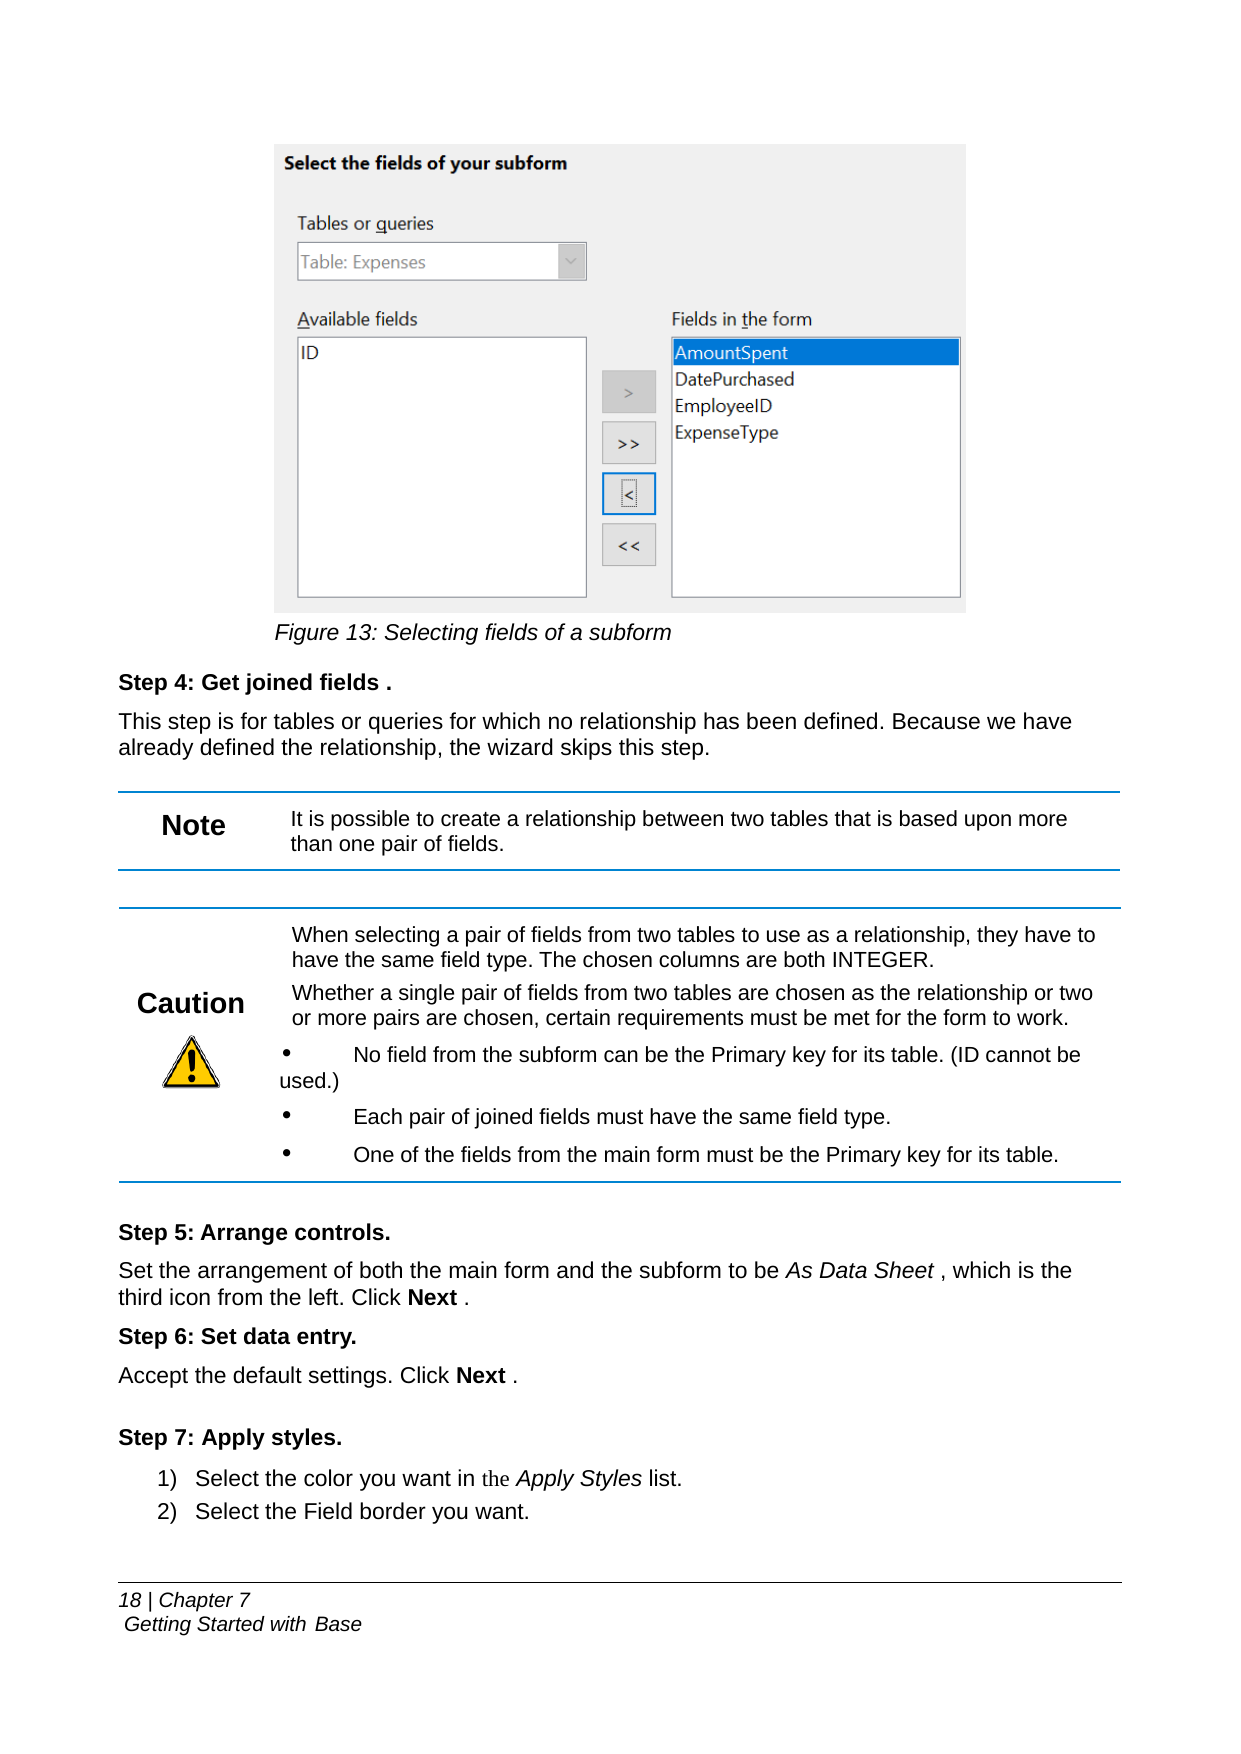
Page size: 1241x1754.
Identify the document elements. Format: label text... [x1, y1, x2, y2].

table_header Note [118, 793, 269, 869]
picture [158, 1031, 224, 1092]
text Step 7: Apply styles. [118, 1424, 1122, 1450]
text Step 4: Get joined fields . [118, 669, 1122, 696]
list Select the Field border you want. [177, 1498, 1122, 1524]
text Accept the default settings. Click Next . [118, 1362, 1122, 1388]
text Step 5: Arrange controls. [118, 1219, 1122, 1245]
table_header When selecting a pair of fields from two tables to use as a relationship, they have to have the same field type. The chosen columns are both INTEGER. Whether a single pair of fields from two tables are chosen as the relationship or two or more pairs are chosen, certain requirements must be met for the form to work. No field from the subform can be the Primary key for its table. (ID cannot be used.) Each pair of joined fields must have the same field type. One of the fields from the main form must be the Primary key for its table. [270, 909, 1121, 1181]
list Select the color you want in the Apply Styles list. [177, 1465, 1122, 1492]
text Figure 13: Selecting fields of a subform [274, 619, 966, 645]
text Step 6: Set data entry. [118, 1323, 1122, 1349]
text Set the arrangement of both the main form and the subform to be As Data Sheet , which is the third icon from the left. Click Next . [118, 1257, 1122, 1310]
table_header It is possible to create a relationship between two tables that is based upon more than one pair of fields. [269, 793, 1119, 869]
text This step is for tables or queries for which no relationship has been defined. Because we have already defined the relationship, the wizard skips this step. [118, 708, 1122, 761]
picture [274, 144, 966, 613]
table_header Caution [119, 909, 270, 1181]
